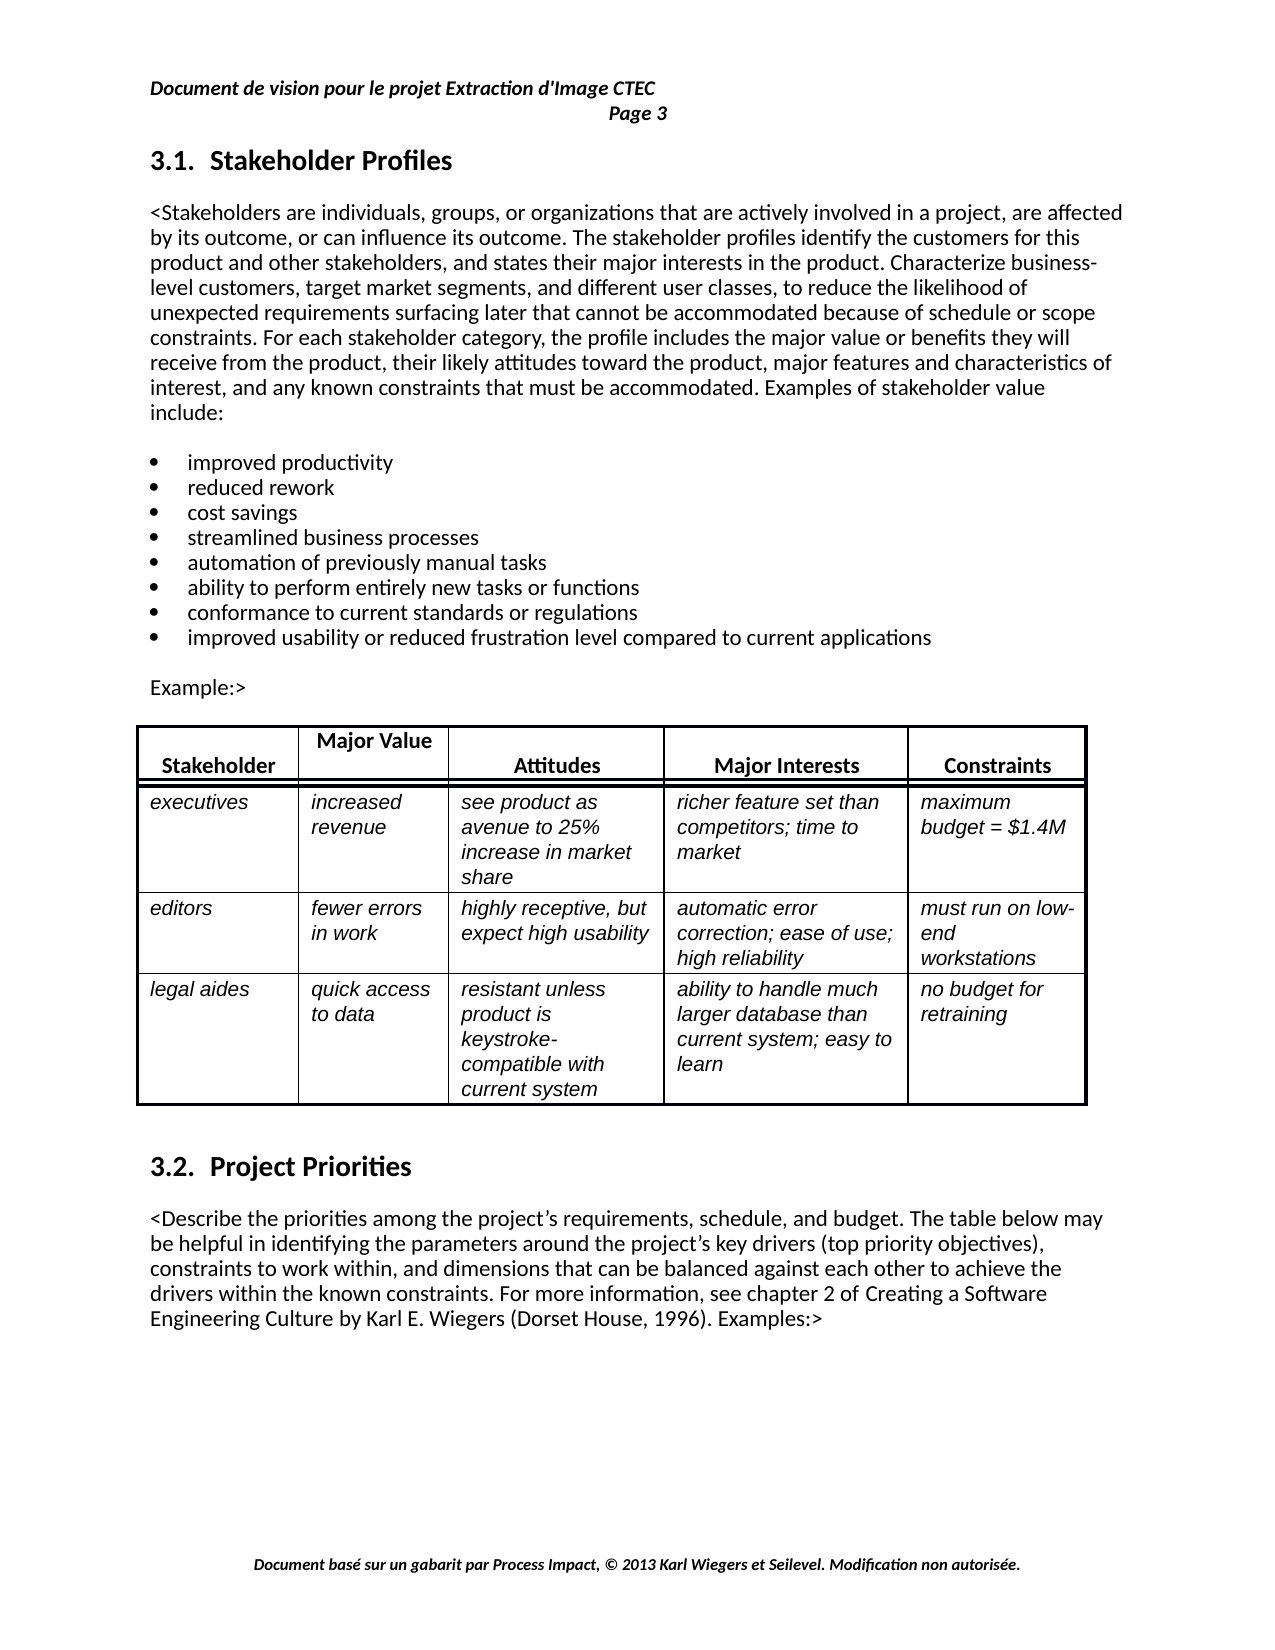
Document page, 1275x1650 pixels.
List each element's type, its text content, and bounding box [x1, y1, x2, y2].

list reduced rework [150, 475, 1125, 500]
table_header Constraints [909, 728, 1084, 778]
table_cell legal aides [139, 974, 298, 1103]
list improved usability or reduced frustration level compared to current applications [150, 625, 1125, 650]
table_header Attitudes [449, 728, 663, 778]
table_cell richer feature set than competitors; time to market [665, 788, 907, 892]
table_cell maximum budget = $1.4M [909, 788, 1084, 892]
table_cell editors [139, 893, 298, 972]
table_header Major Interests [665, 728, 907, 778]
list automation of previously manual tasks [150, 550, 1125, 575]
list ability to perform entirely new tasks or functions [150, 575, 1125, 600]
table_cell see product as avenue to 25% increase in market share [449, 788, 663, 892]
table_cell fewer errors in work [299, 893, 448, 972]
table_cell resistant unless product is keystroke-compatible with current system [449, 974, 663, 1103]
subtitle Project Priorities [150, 1156, 1125, 1181]
table_cell highly receptive, but expect high usability [449, 893, 663, 972]
table_cell no budget for retraining [909, 974, 1084, 1103]
list cost savings [150, 500, 1125, 525]
list improved productivity [150, 450, 1125, 475]
table_header Major Value [299, 728, 448, 778]
table_cell increased revenue [299, 788, 448, 892]
subtitle Stakeholder Profiles [150, 150, 1125, 175]
text <Stakeholders are individuals, groups, or organizations that are actively involved in a project, are affected by its outcome, or can influence its outcome. The stakeholder profiles identify the customers for this product and other stakeholders, and states their major interests in the product. Characterize business-level customers, target market segments, and different user classes, to reduce the likelihood of unexpected requirements surfacing later that cannot be accommodated because of schedule or scope constraints. For each stakeholder category, the profile includes the major value or benefits they will receive from the product, their likely attitudes toward the product, major features and characteristics of interest, and any known constraints that must be accommodated. Examples of stakeholder value include: [150, 200, 1125, 425]
text Example:> [150, 675, 1125, 700]
table_cell ability to handle much larger database than current system; easy to learn [665, 974, 907, 1103]
table_header Stakeholder [139, 728, 298, 778]
text <Describe the priorities among the project’s requirements, schedule, and budget. The table below may be helpful in identifying the parameters around the project’s key drivers (top priority objectives), constraints to work within, and dimensions that can be balanced against each other to achieve the drivers within the known constraints. For more information, see chapter 2 of Creating a Software Engineering Culture by Karl E. Wiegers (Dorset House, 1996). Examples:> [150, 1206, 1125, 1331]
table_cell quick access to data [299, 974, 448, 1103]
table_cell must run on low-end workstations [909, 893, 1084, 972]
table_cell automatic error correction; ease of use; high reliability [665, 893, 907, 972]
list conformance to current standards or regulations [150, 600, 1125, 625]
table_cell executives [139, 788, 298, 892]
list streamlined business processes [150, 525, 1125, 550]
